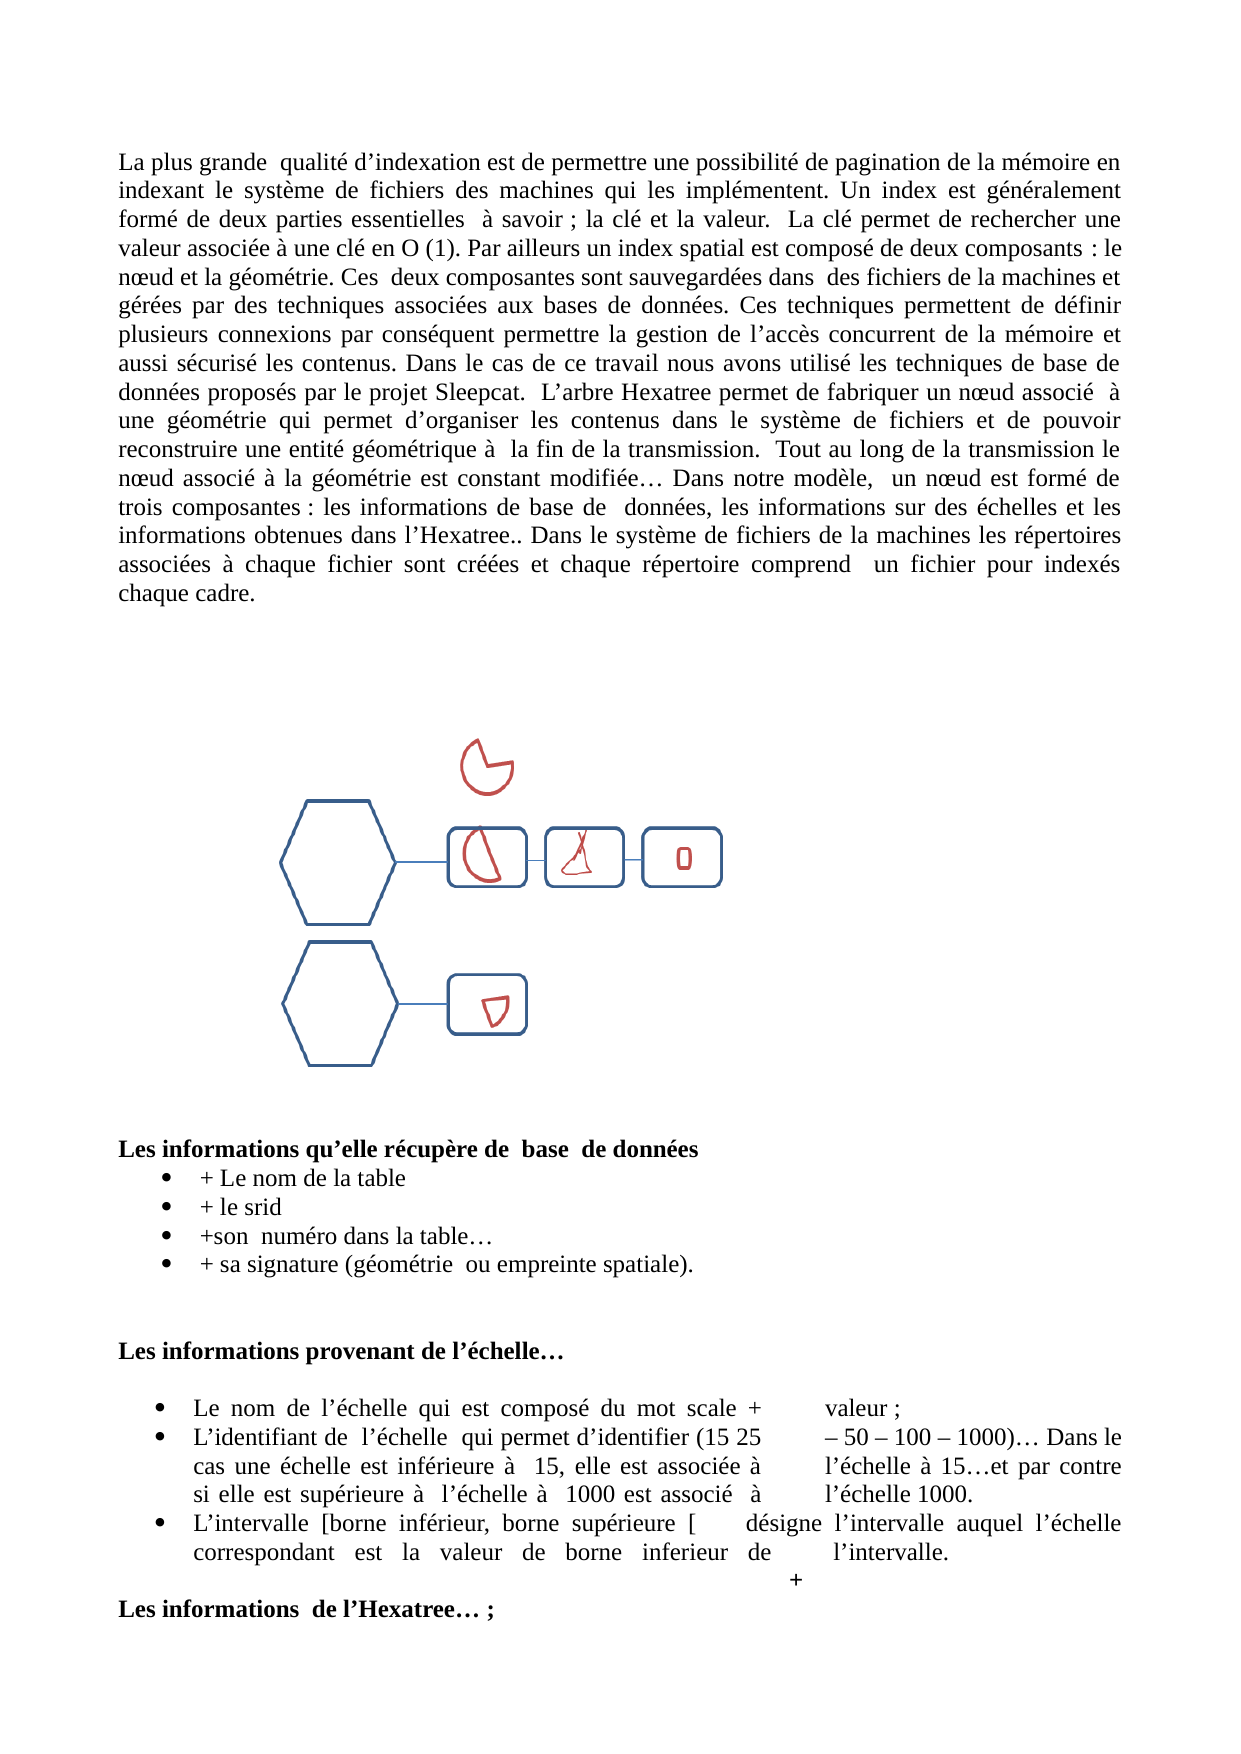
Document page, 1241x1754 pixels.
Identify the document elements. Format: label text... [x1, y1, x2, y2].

list + Le nom de la table [162, 1163, 1122, 1192]
list L’intervalle [borne inférieur, borne supérieure [ désigne l’intervalle auquel l’échelle correspondant est la valeur de borne inferieur de l’intervalle. [156, 1508, 1122, 1566]
list L’identifiant de l’échelle qui permet d’identifier (15 25 – 50 – 100 – 1000)… Dans le cas une échelle est inférieure à 15, elle est associée à l’échelle à 15…et par contre si elle est supérieure à l’échelle à 1000 est associé à l’échelle 1000. [156, 1422, 1122, 1508]
text Les informations de l’Hexatree… ; [118, 1594, 1122, 1623]
text Les informations provenant de l’échelle… [118, 1336, 1122, 1364]
list + sa signature (géométrie ou empreinte spatiale). [162, 1249, 1122, 1278]
list +son numéro dans la table… [162, 1221, 1122, 1249]
text Les informations qu’elle récupère de base de données [118, 1134, 1122, 1163]
list Le nom de l’échelle qui est composé du mot scale + valeur ; [156, 1393, 1122, 1422]
text La plus grande qualité d’indexation est de permettre une possibilité de pagination de la mémoire en indexant le système de fichiers des machines qui les implémentent. Un index est généralement formé de deux parties essentielles à savoir ; la clé et la valeur. La clé permet de rechercher une valeur associée à une clé en O (1). Par ailleurs un index spatial est composé de deux composants : le nœud et la géométrie. Ces deux composantes sont sauvegardées dans des fichiers de la machines et gérées par des techniques associées aux bases de données. Ces techniques permettent de définir plusieurs connexions par conséquent permettre la gestion de l’accès concurrent de la mémoire et aussi sécurisé les contenus. Dans le cas de ce travail nous avons utilisé les techniques de base de données proposés par le projet Sleepcat. L’arbre Hexatree permet de fabriquer un nœud associé à une géométrie qui permet d’organiser les contenus dans le système de fichiers et de pouvoir reconstruire une entité géométrique à la fin de la transmission. Tout au long de la transmission le nœud associé à la géométrie est constant modifiée… Dans notre modèle, un nœud est formé de trois composantes : les informations de base de données, les informations sur des échelles et les informations obtenues dans l’Hexatree.. Dans le système de fichiers de la machines les répertoires associées à chaque fichier sont créées et chaque répertoire comprend un fichier pour indexés chaque cadre. [118, 147, 1122, 607]
list + le srid [162, 1192, 1122, 1221]
